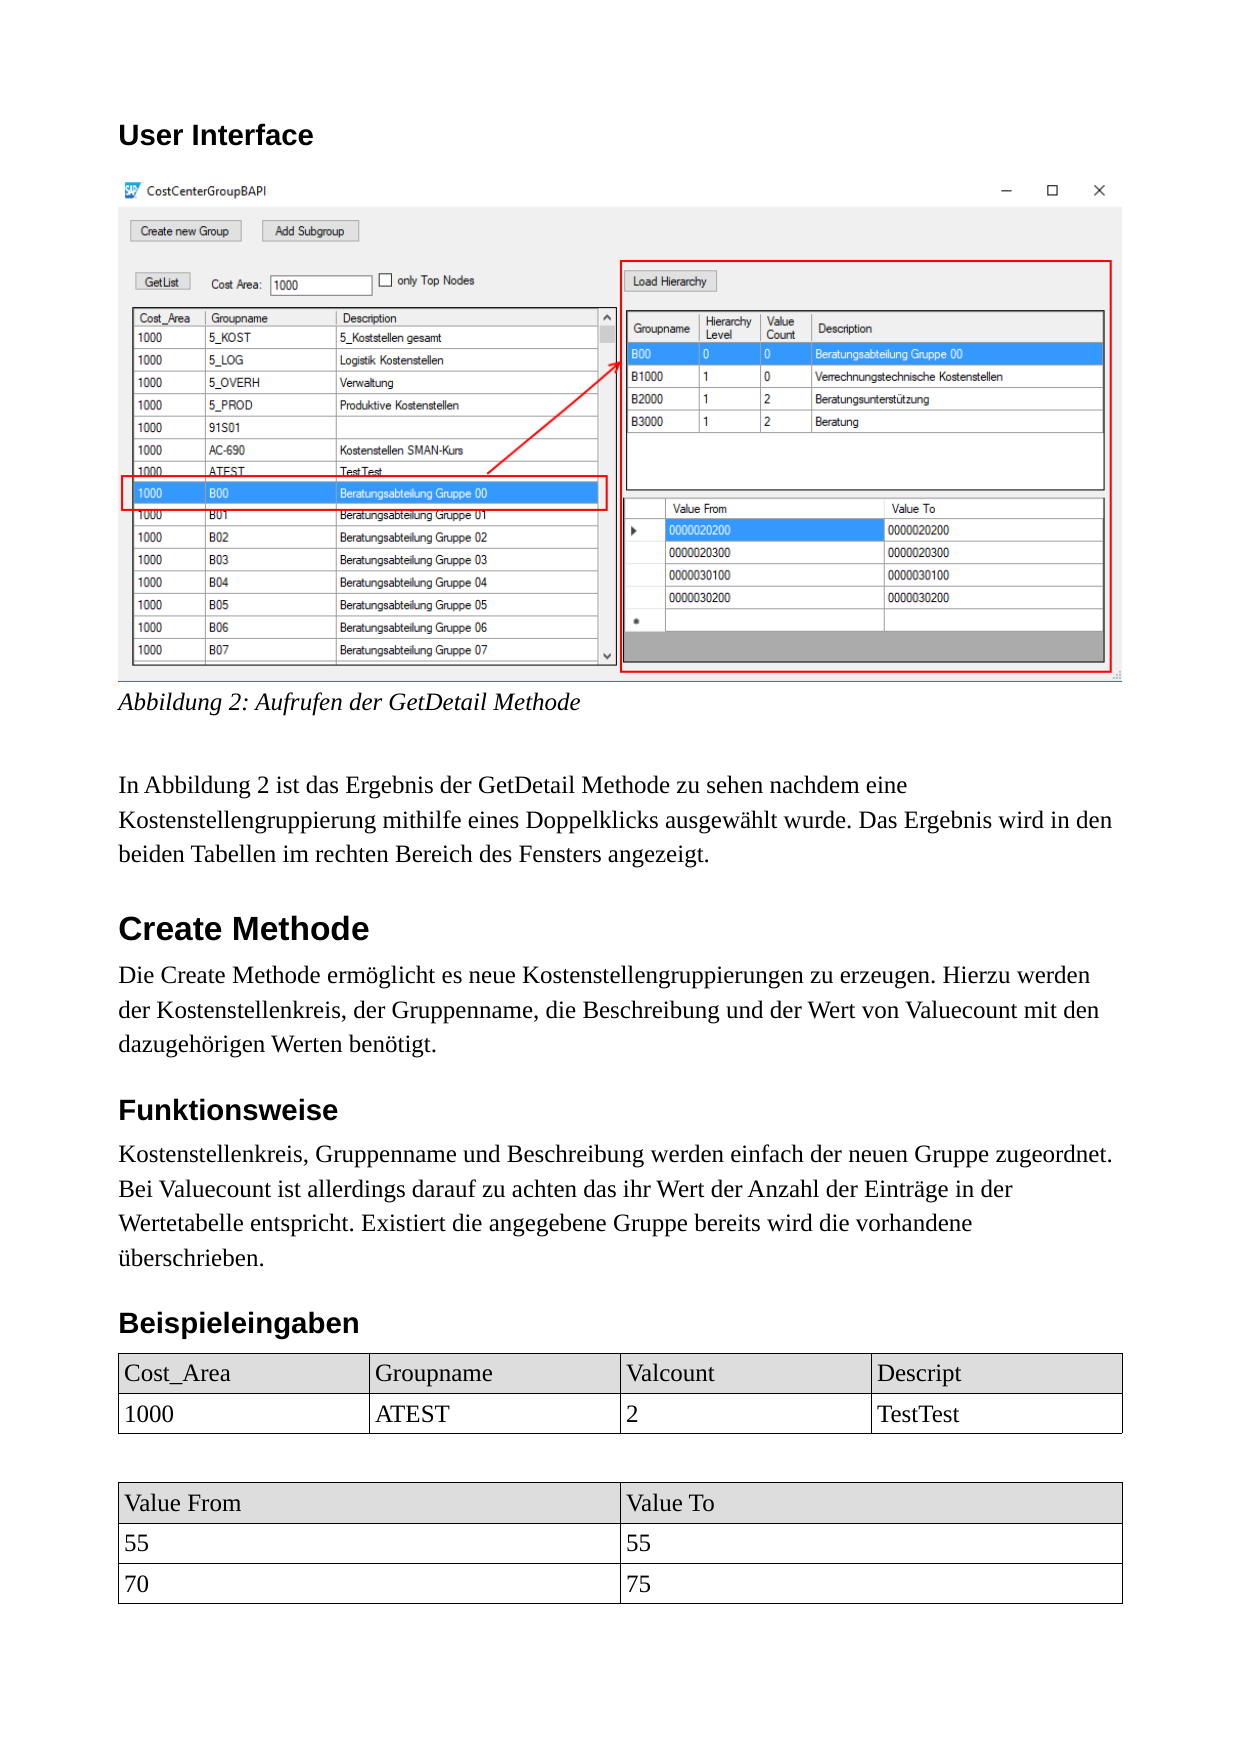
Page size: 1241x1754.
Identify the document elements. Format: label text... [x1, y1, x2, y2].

picture [118, 176, 1123, 682]
table_header Value To [621, 1483, 1122, 1523]
table_cell ATEST [370, 1394, 620, 1433]
table_cell 1000 [119, 1394, 369, 1433]
table_header Valcount [621, 1354, 871, 1393]
subtitle Beispieleingaben [118, 1306, 1122, 1340]
subtitle User Interface [118, 118, 1122, 152]
table_cell 55 [119, 1524, 620, 1563]
subtitle Create Methode [118, 909, 1122, 948]
table_cell 55 [621, 1524, 1122, 1563]
table_header Cost_Area [119, 1354, 369, 1393]
table_header Value From [119, 1483, 620, 1523]
text Die Create Methode ermöglicht es neue Kostenstellengruppierungen zu erzeugen. Hierzu werden der Kostenstellenkreis, der Gruppenname, die Beschreibung und der Wert von Valuecount mit den dazugehörigen Werten benötigt. [118, 960, 1122, 1058]
table_header Groupname [370, 1354, 620, 1393]
text Kostenstellenkreis, Gruppenname und Beschreibung werden einfach der neuen Gruppe zugeordnet. Bei Valuecount ist allerdings darauf zu achten das ihr Wert der Anzahl der Einträge in der Wertetabelle entspricht. Existiert die angegebene Gruppe bereits wird die vorhandene überschrieben. [118, 1139, 1122, 1271]
table_cell 2 [621, 1394, 871, 1433]
table_header Descript [872, 1354, 1122, 1393]
text Abbildung 2: Aufrufen der GetDetail Methode [118, 682, 1122, 716]
subtitle Funktionsweise [118, 1093, 1122, 1127]
text In Abbildung 2 ist das Ergebnis der GetDetail Methode zu sehen nachdem eine Kostenstellengruppierung mithilfe eines Doppelklicks ausgewählt wurde. Das Ergebnis wird in den beiden Tabellen im rechten Bereich des Fensters angezeigt. [118, 770, 1122, 868]
table_cell 70 [119, 1564, 620, 1603]
table_cell 75 [621, 1564, 1122, 1603]
table_cell TestTest [872, 1394, 1122, 1433]
